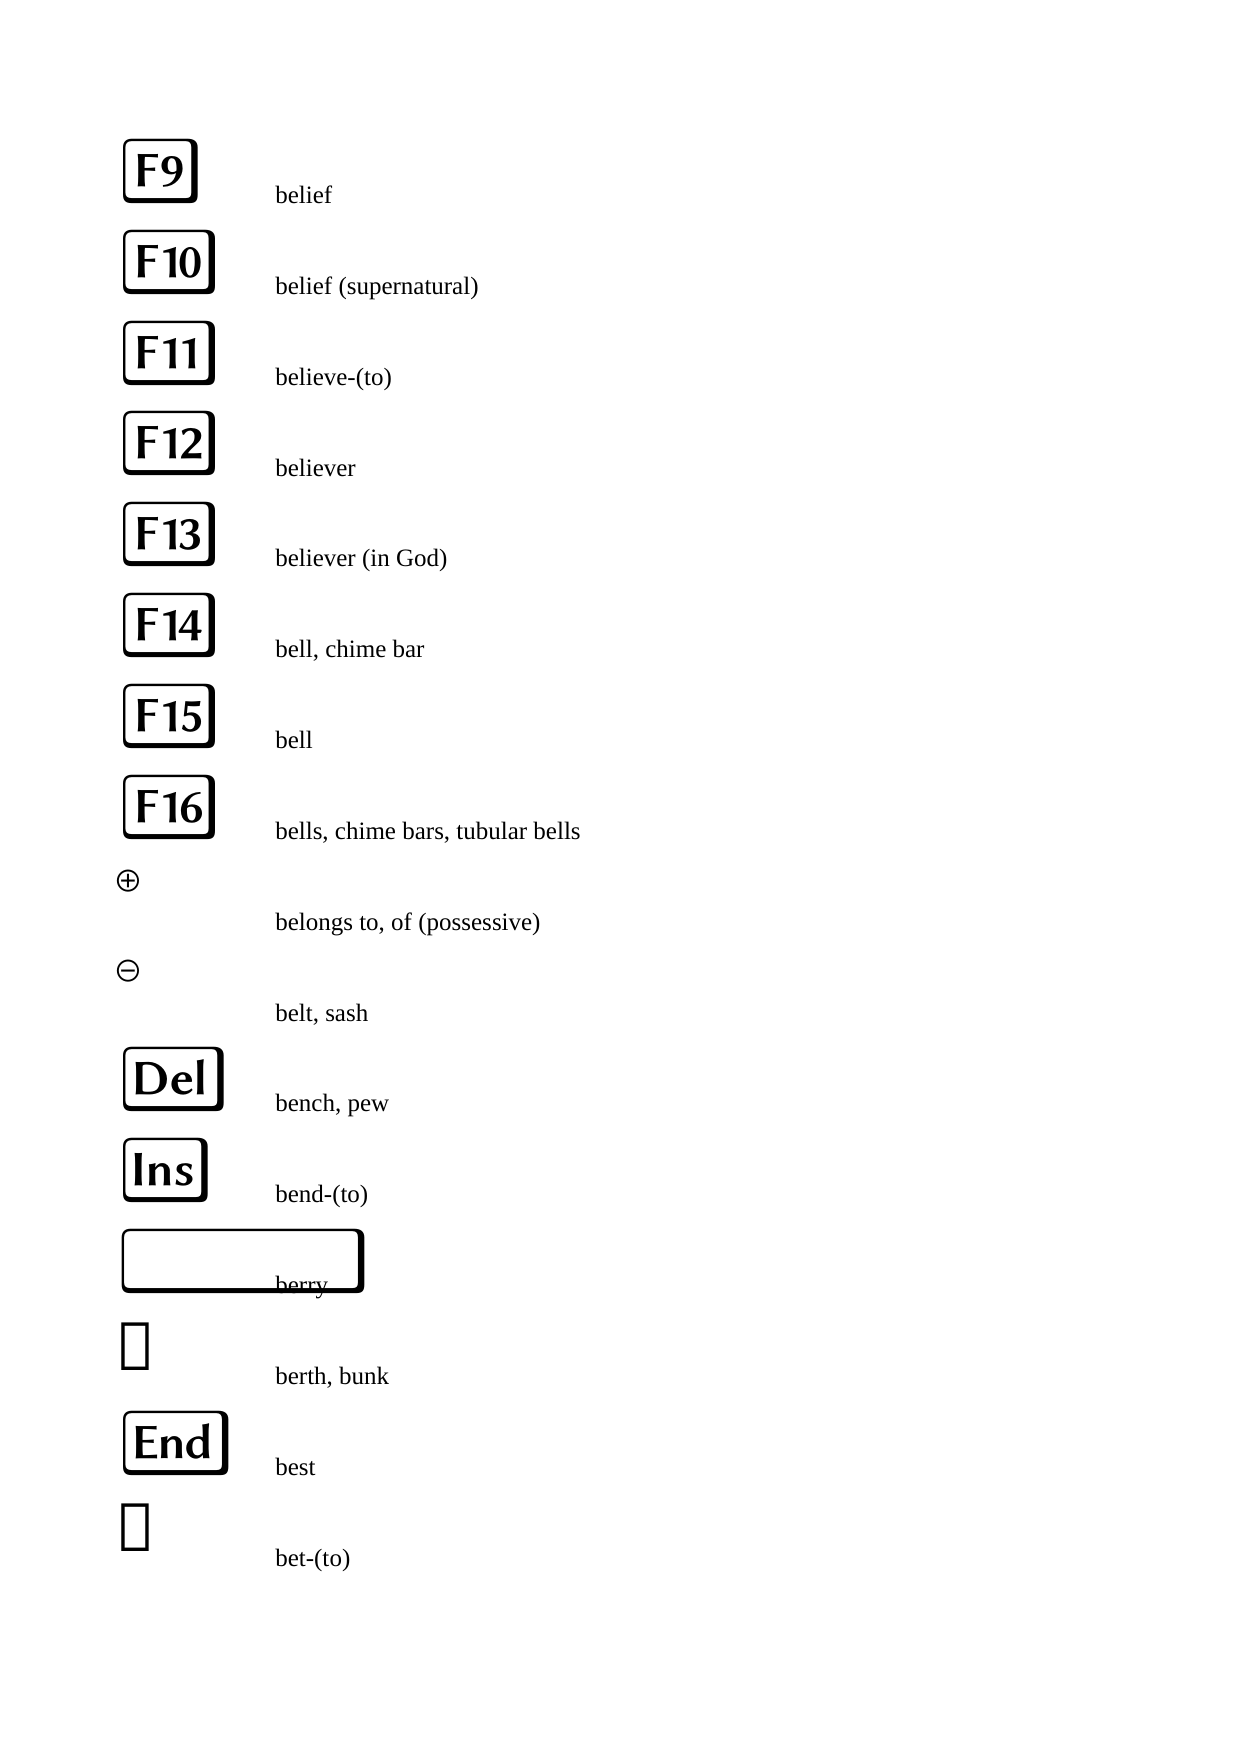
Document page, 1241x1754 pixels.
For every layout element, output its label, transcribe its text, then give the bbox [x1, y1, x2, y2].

table_cell belt, sash [275, 936, 949, 1026]
table_cell  [115, 391, 275, 481]
table_cell  [115, 754, 275, 845]
table_cell  [115, 1390, 275, 1481]
table_cell  [115, 118, 275, 209]
table_cell belief [275, 118, 949, 209]
table_cell belief (supernatural) [275, 209, 949, 300]
table_cell believer (in God) [275, 481, 949, 572]
table_cell  [115, 481, 275, 572]
table_cell berth, bunk [275, 1299, 949, 1390]
table_cell belongs to, of (possessive) [275, 845, 949, 936]
table_cell berry [275, 1208, 949, 1299]
table_cell bells, chime bars, tubular bells [275, 754, 949, 845]
table_cell  [115, 936, 275, 1026]
table_cell  [115, 1481, 275, 1571]
table_cell believer [275, 391, 949, 481]
table_cell  [115, 300, 275, 391]
table_cell  [115, 1208, 275, 1299]
table_cell  [115, 845, 275, 936]
table_cell  [115, 1299, 275, 1390]
table_cell bell, chime bar [275, 572, 949, 663]
table_cell bell [275, 663, 949, 754]
table_cell bet-(to) [275, 1481, 949, 1571]
table_cell  [115, 209, 275, 300]
table_cell  [115, 1117, 275, 1208]
table_cell bend-(to) [275, 1117, 949, 1208]
table_cell  [115, 572, 275, 663]
table_cell bench, pew [275, 1026, 949, 1117]
table_cell believe-(to) [275, 300, 949, 391]
table_cell  [115, 1026, 275, 1117]
table_cell best [275, 1390, 949, 1481]
table_cell  [115, 663, 275, 754]
